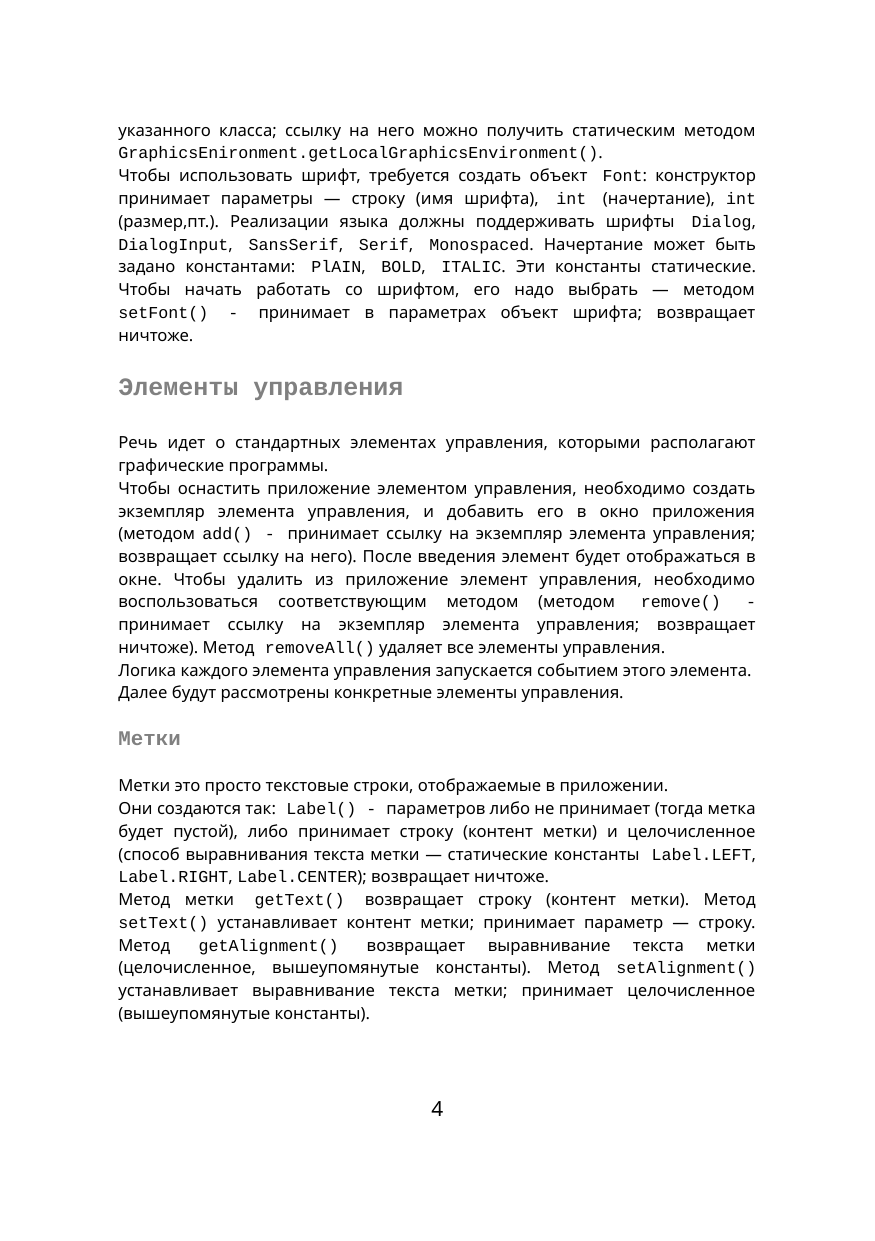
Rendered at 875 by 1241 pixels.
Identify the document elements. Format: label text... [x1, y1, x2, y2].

text Метки [118, 727, 756, 751]
text Чтобы использовать шрифт, требуется создать объект Font: конструктор принимает параметры — строку (имя шрифта), int (начертание), int (размер,пт.). Реализации языка должны поддерживать шрифты Dialog, DialogInput, SansSerif, Serif, Monospaced. Начертание может быть задано константами: PlAIN, BOLD, ITALIC. Эти константы статические. Чтобы начать работать со шрифтом, его надо выбрать — методом setFont() - принимает в параметрах объект шрифта; возвращает ничтоже. [118, 164, 756, 346]
text Они создаются так: Label() - параметров либо не принимает (тогда метка будет пустой), либо принимает строку (контент метки) и целочисленное (способ выравнивания текста метки — статические константы Label.LEFT, Label.RIGHT, Label.CENTER); возвращает ничтоже. [118, 797, 756, 888]
text Метки это просто текстовые строки, отображаемые в приложении. [118, 774, 756, 797]
text Далее будут рассмотрены конкретные элементы управления. [118, 681, 756, 704]
text Логика каждого элемента управления запускается событием этого элемента. [118, 658, 756, 681]
text Речь идет о стандартных элементах управления, которыми располагают графические программы. [118, 431, 756, 476]
text Чтобы оснастить приложение элементом управления, необходимо создать экземпляр элемента управления, и добавить его в окно приложения (методом add() - принимает ссылку на экземпляр элемента управления; возвращает ссылку на него). После введения элемент будет отображаться в окне. Чтобы удалить из приложение элемент управления, необходимо воспользоваться соответствующим методом (методом remove() - принимает ссылку на экземпляр элемента управления; возвращает ничтоже). Метод removeAll() удаляет все элементы управления. [118, 476, 756, 658]
text Элементы управления [118, 374, 756, 403]
text указанного класса; ссылку на него можно получить статическим методом GraphicsEnironment.getLocalGraphicsEnvironment(). [118, 118, 756, 164]
text Метод метки getText() возвращает строку (контент метки). Метод setText() устанавливает контент метки; принимает параметр — строку. Метод getAlignment() возвращает выравнивание текста метки (целочисленное, вышеупомянутые константы). Метод setAlignment() устанавливает выравнивание текста метки; принимает целочисленное (вышеупомянутые константы). [118, 888, 756, 1024]
